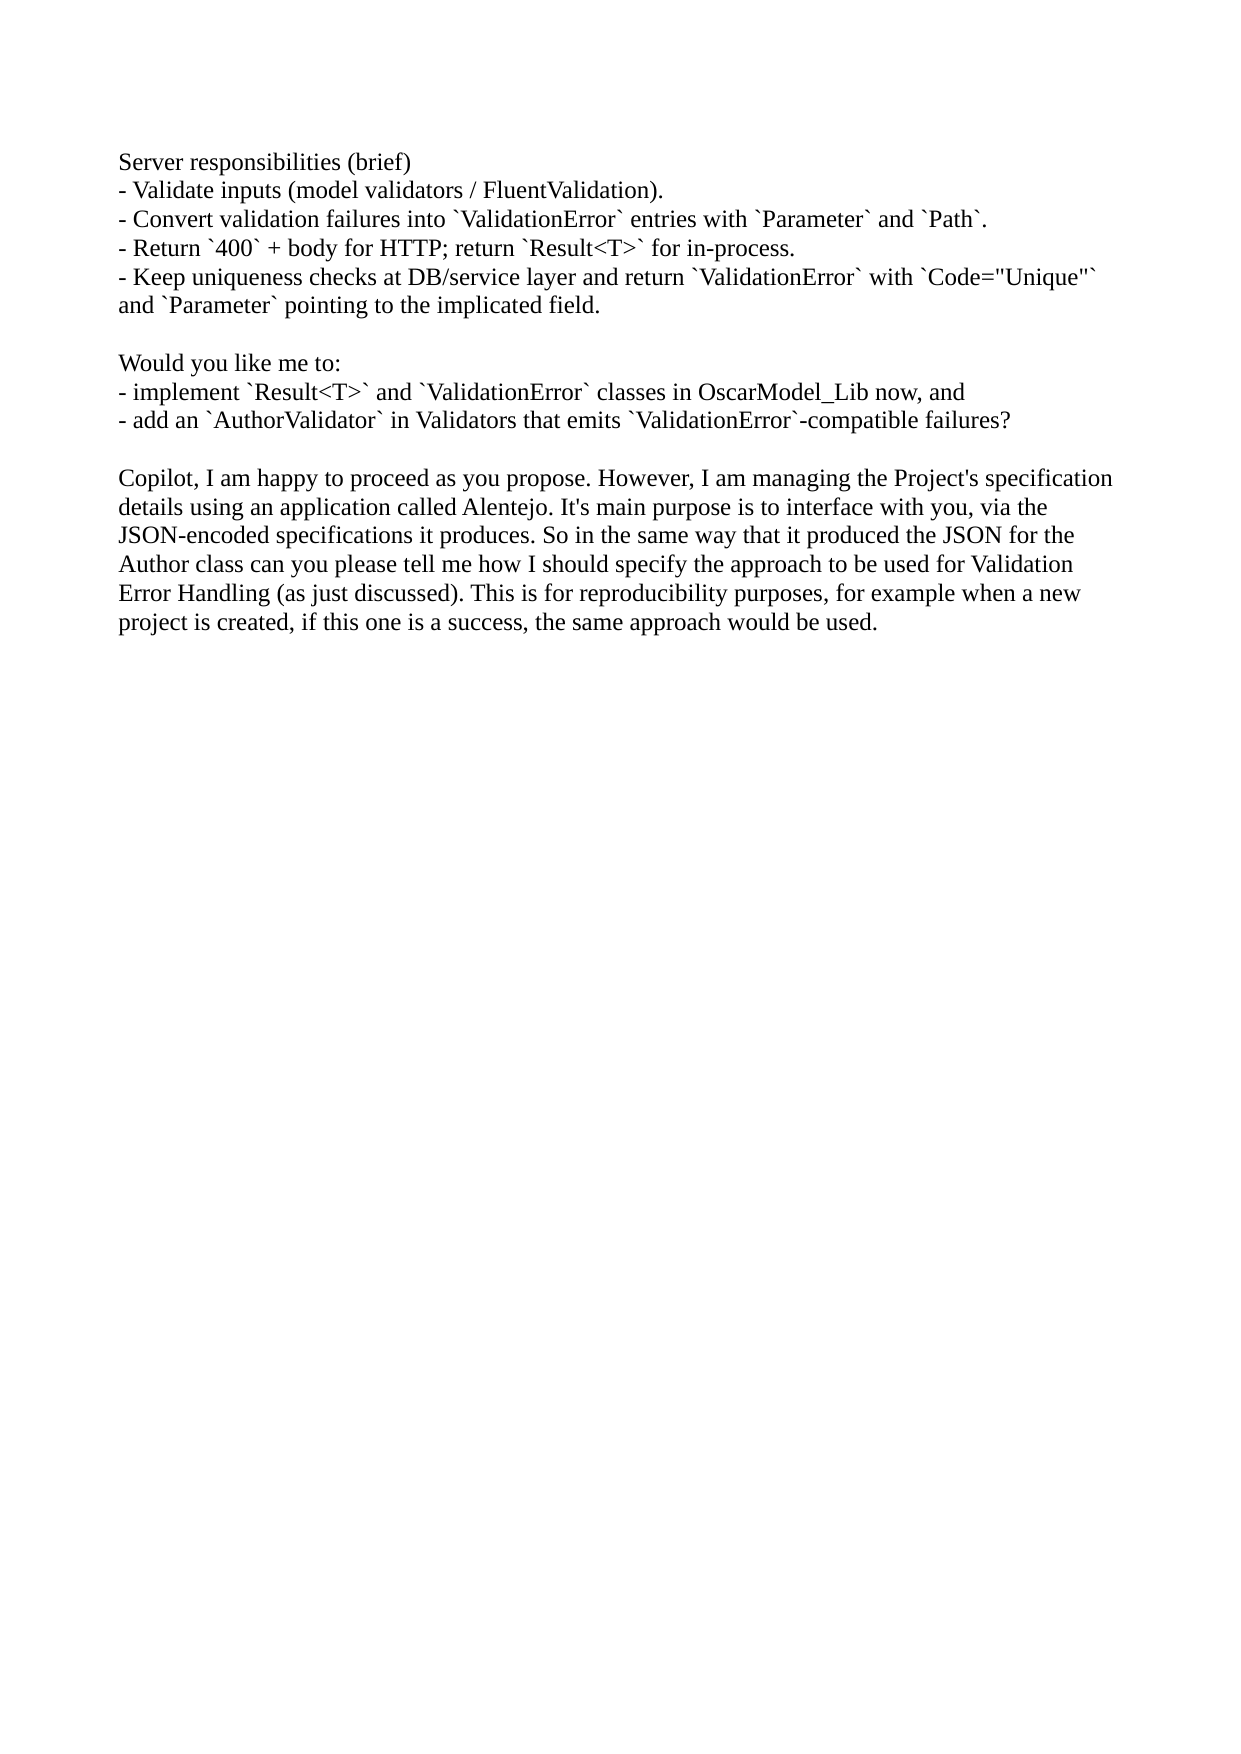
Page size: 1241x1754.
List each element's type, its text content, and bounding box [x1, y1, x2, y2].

text Copilot, I am happy to proceed as you propose. However, I am managing the Project's specification details using an application called Alentejo. It's main purpose is to interface with you, via the JSON-encoded specifications it produces. So in the same way that it produced the JSON for the Author class can you please tell me how I should specify the approach to be used for Validation Error Handling (as just discussed). This is for reproducibility purposes, for example when a new project is created, if this one is a success, the same approach would be used. [118, 463, 1122, 636]
text Server responsibilities (brief) - Validate inputs (model validators / FluentValidation). - Convert validation failures into `ValidationError` entries with `Parameter` and `Path`. - Return `400` + body for HTTP; return `Result<T>` for in-process. - Keep uniqueness checks at DB/service layer and return `ValidationError` with `Code="Unique"` and `Parameter` pointing to the implicated field. Would you like me to: - implement `Result<T>` and `ValidationError` classes in OscarModel_Lib now, and - add an `AuthorValidator` in Validators that emits `ValidationError`-compatible failures? [118, 118, 1122, 434]
